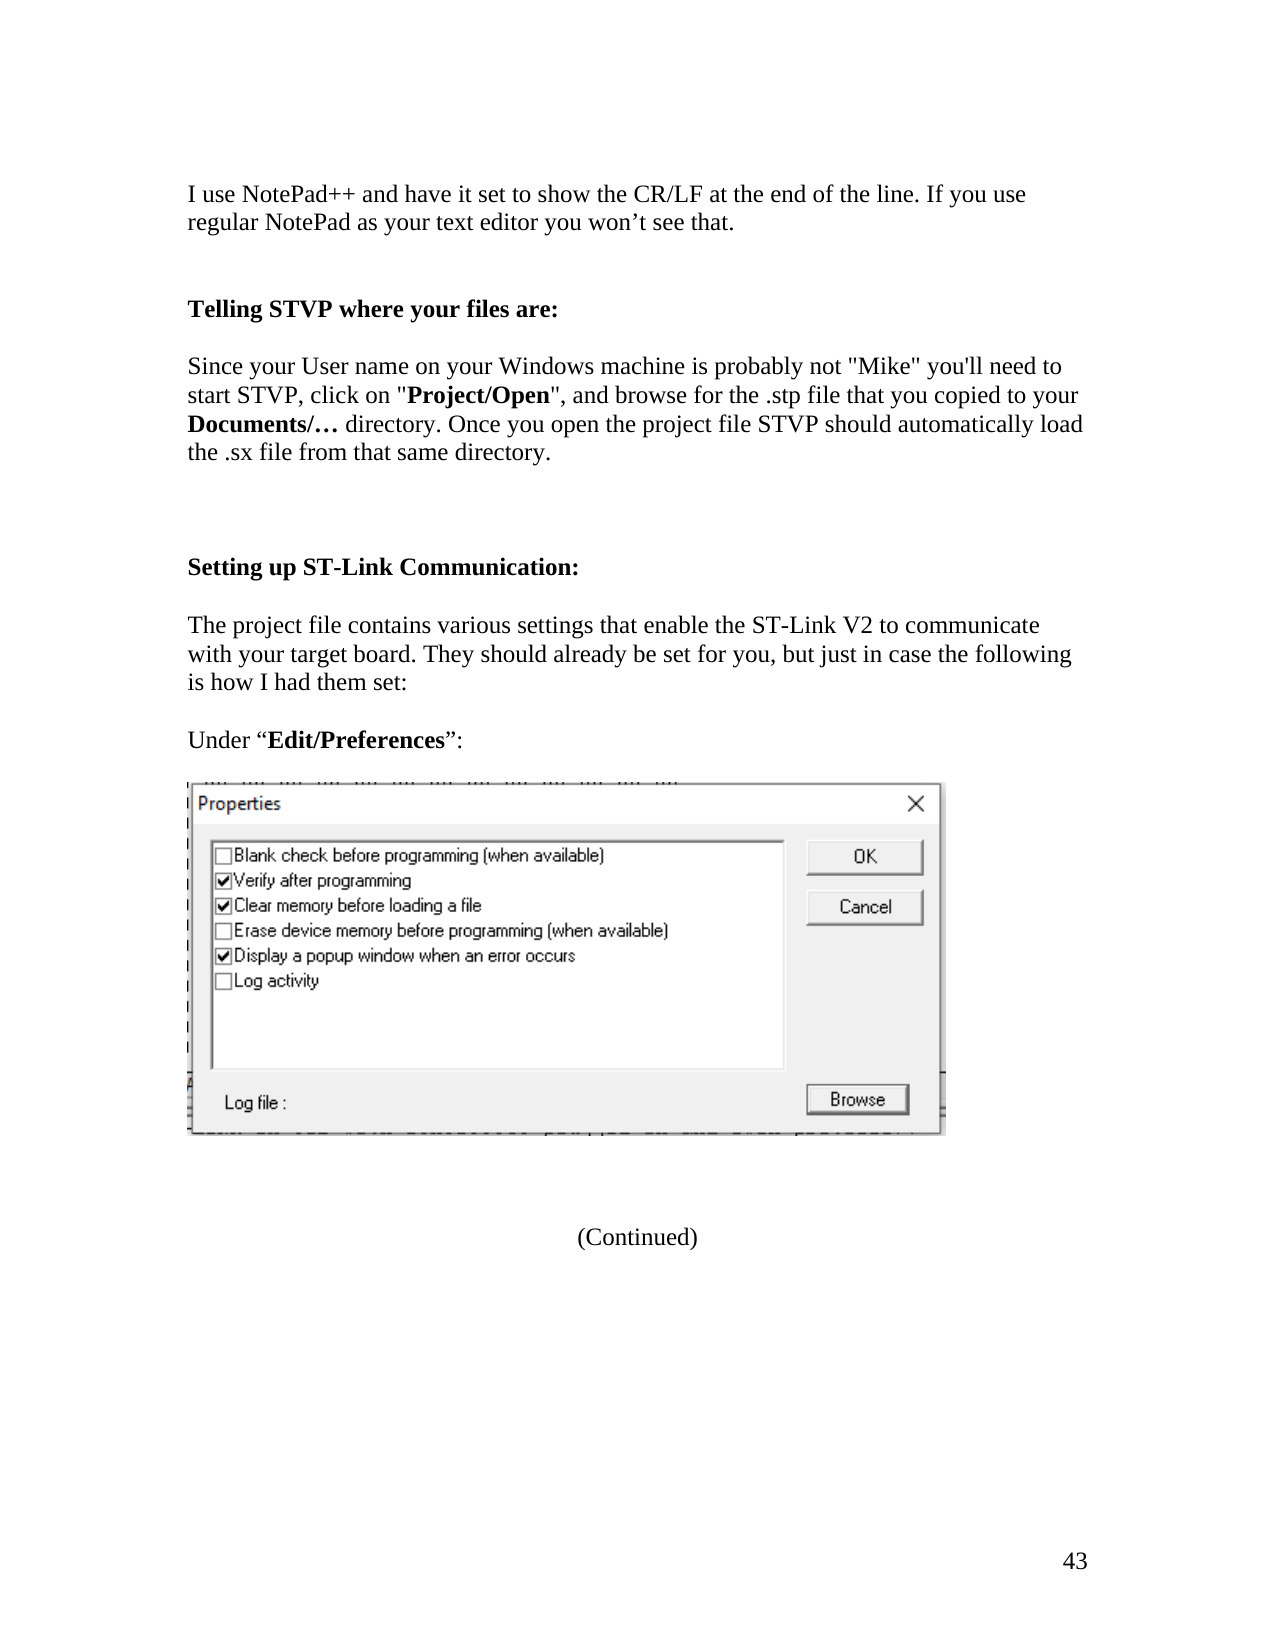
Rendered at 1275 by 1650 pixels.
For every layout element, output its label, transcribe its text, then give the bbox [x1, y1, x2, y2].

text Setting up ST-Link Communication: [187, 552, 1087, 581]
picture [187, 782, 946, 1136]
text The project file contains various settings that enable the ST-Link V2 to communicate with your target board. They should already be set for you, but just in case the following is how I had them set: [187, 610, 1087, 696]
text Since your User name on your Windows machine is probably not "Mike" you'll need to start STVP, click on "Project/Open", and browse for the .stp file that you copied to your Documents/… directory. Once you open the project file STVP should automatically load the .sx file from that same directory. [187, 351, 1087, 466]
text Under “Edit/Preferences”: [187, 725, 1087, 754]
text I use NotePad++ and have it set to show the CR/LF at the end of the line. If you use regular NotePad as your text editor you won’t see that. [187, 179, 1087, 236]
text Telling STVP where your files are: [187, 294, 1087, 322]
text (Continued) [187, 1222, 1087, 1251]
